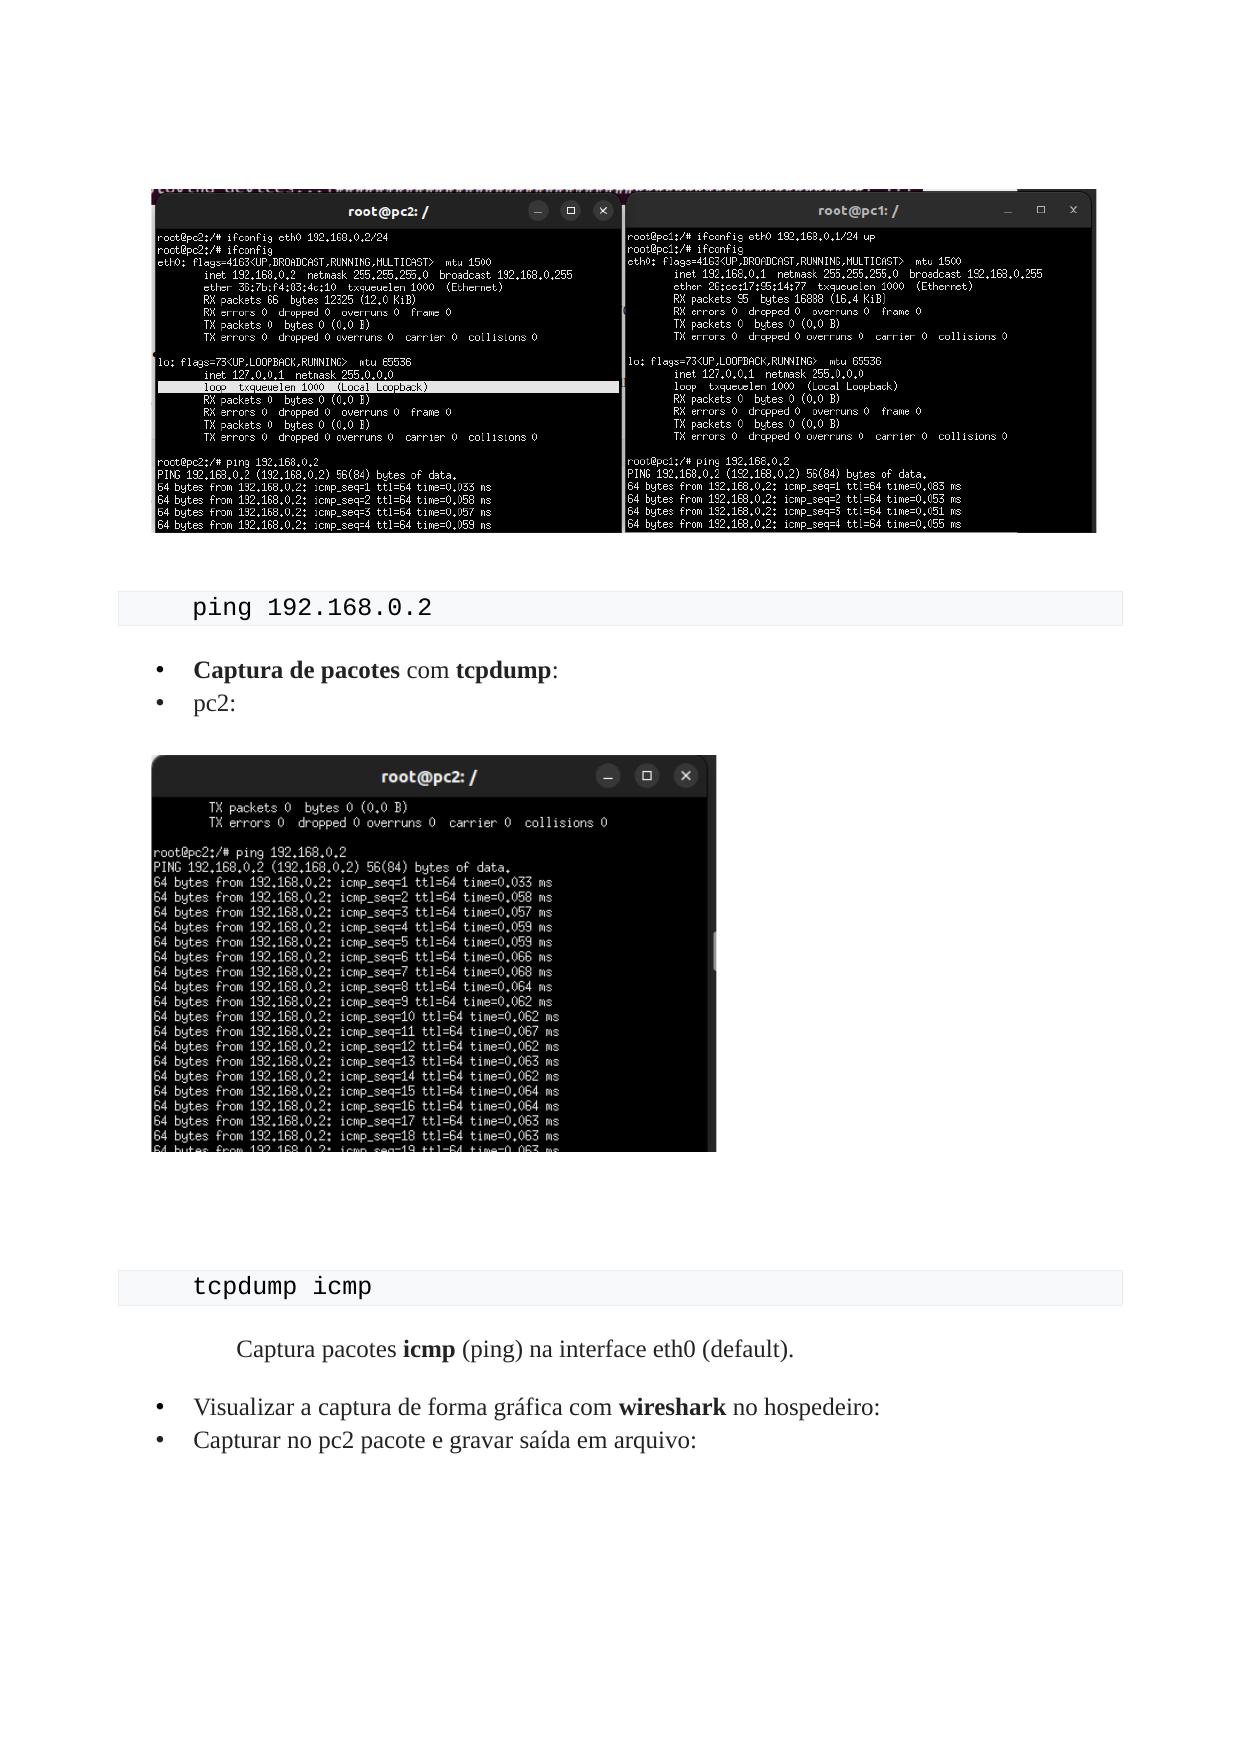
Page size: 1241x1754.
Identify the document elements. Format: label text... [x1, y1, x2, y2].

picture [151, 755, 717, 1152]
text tcpdump icmp [119, 1271, 1122, 1305]
picture [151, 189, 1097, 533]
text ping 192.168.0.2 [119, 592, 1122, 625]
list Visualizar a captura de forma gráfica com wireshark no hospedeiro: [156, 1392, 1122, 1421]
list Captura de pacotes com tcpdump: [156, 655, 1122, 684]
list Captura pacotes icmp (ping) na interface eth0 (default). [236, 1334, 1122, 1363]
list pc2: [156, 688, 1122, 717]
list Capturar no pc2 pacote e gravar saída em arquivo: [156, 1426, 1122, 1454]
